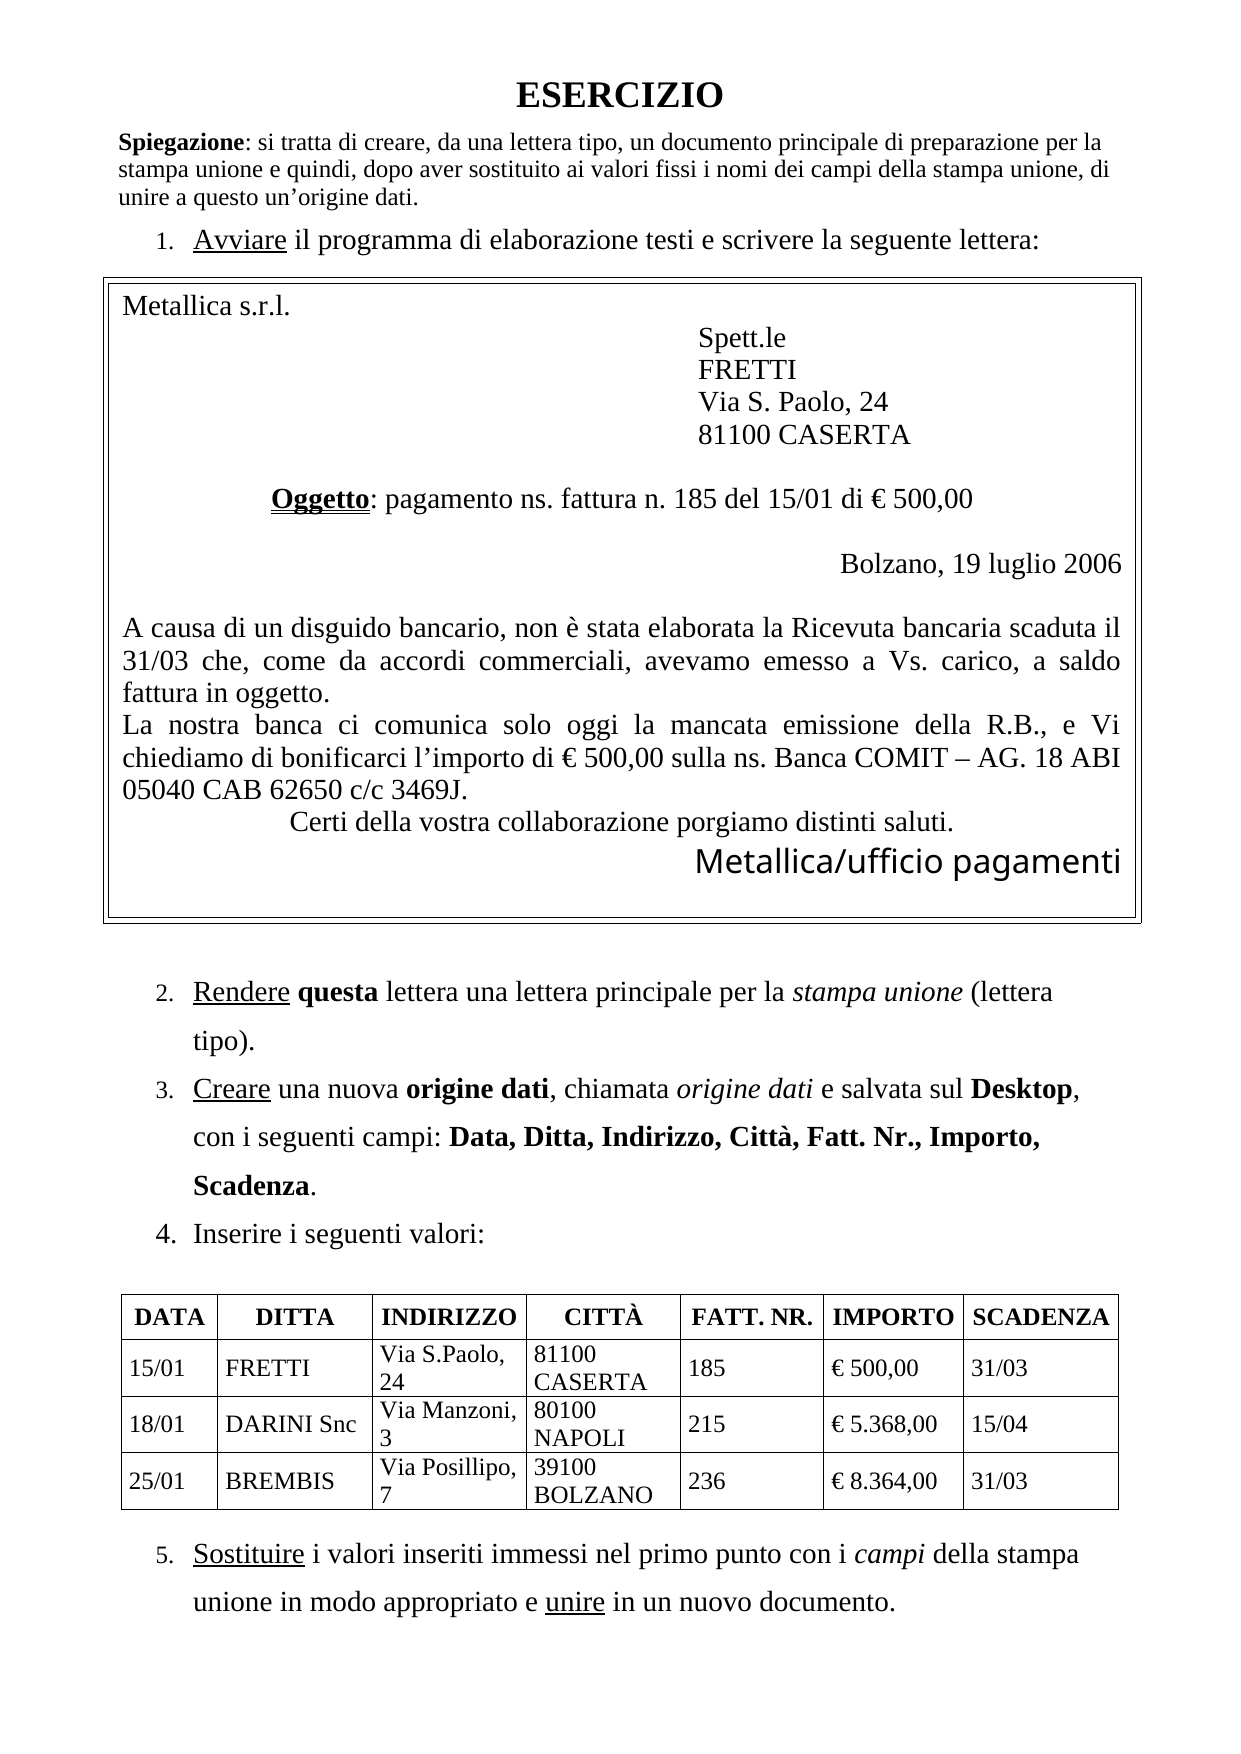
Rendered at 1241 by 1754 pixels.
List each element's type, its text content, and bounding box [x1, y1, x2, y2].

table_cell 215 [681, 1397, 823, 1452]
table_cell 39100 BOLZANO [527, 1453, 680, 1508]
table_header DATA [122, 1295, 217, 1339]
list La nostra banca ci comunica solo oggi la mancata emissione della R.B., e Vi chiediamo di bonificarci l’importo di € 500,00 sulla ns. Banca COMIT – AG. 18 ABI 05040 CAB 62650 c/c 3469J. [122, 709, 1122, 806]
subtitle Metallica/ufficio pagamenti [122, 838, 1122, 883]
table_cell 81100 CASERTA [527, 1340, 680, 1396]
table_cell € 500,00 [824, 1340, 963, 1396]
table_cell 31/03 [964, 1453, 1118, 1508]
table_cell Via S.Paolo, 24 [373, 1340, 526, 1396]
list Via S. Paolo, 24 [698, 386, 1122, 418]
table_cell Via Manzoni, 3 [373, 1397, 526, 1452]
text Spiegazione: si tratta di creare, da una lettera tipo, un documento principale di preparazione per la stampa unione e quindi, dopo aver sostituito ai valori fissi i nomi dei campi della stampa unione, di unire a questo un’origine dati. [118, 128, 1122, 211]
table_cell 31/03 [964, 1340, 1118, 1396]
list Bolzano, 19 luglio 2006 [122, 547, 1122, 579]
table_cell 185 [681, 1340, 823, 1396]
table_header IMPORTO [824, 1295, 963, 1339]
table_cell € 5.368,00 [824, 1397, 963, 1452]
table_header FATT. NR. [681, 1295, 823, 1339]
list Certi della vostra collaborazione porgiamo distinti saluti. [122, 806, 1122, 838]
table_cell 15/01 [122, 1340, 217, 1396]
table_cell 25/01 [122, 1453, 217, 1508]
table_cell 15/04 [964, 1397, 1118, 1452]
title ESERCIZIO [118, 74, 1122, 115]
list Spett.le [698, 321, 1122, 353]
list FRETTI [698, 353, 1122, 386]
list Avviare il programma di elaborazione testi e scrivere la seguente lettera: [155, 223, 1122, 256]
table_cell 236 [681, 1453, 823, 1508]
list Rendere questa lettera una lettera principale per la stampa unione (lettera tipo). [155, 975, 1122, 1056]
table_cell FRETTI [218, 1340, 372, 1396]
table_header SCADENZA [964, 1295, 1118, 1339]
list Sostituire i valori inseriti immessi nel primo punto con i campi della stampa unione in modo appropriato e unire in un nuovo documento. [155, 1537, 1122, 1618]
table_cell BREMBIS [218, 1453, 372, 1508]
table_cell DARINI Snc [218, 1397, 372, 1452]
list A causa di un disguido bancario, non è stata elaborata la Ricevuta bancaria scaduta il 31/03 che, come da accordi commerciali, avevamo emesso a Vs. carico, a saldo fattura in oggetto. [122, 612, 1122, 709]
table_cell 80100 NAPOLI [527, 1397, 680, 1452]
table_cell Via Posillipo, 7 [373, 1453, 526, 1508]
list 81100 CASERTA [698, 418, 1122, 450]
table_header INDIRIZZO [373, 1295, 526, 1339]
table_cell 18/01 [122, 1397, 217, 1452]
table_header DITTA [218, 1295, 372, 1339]
table_cell € 8.364,00 [824, 1453, 963, 1508]
list Creare una nuova origine dati, chiamata origine dati e salvata sul Desktop, con i seguenti campi: Data, Ditta, Indirizzo, Città, Fatt. Nr., Importo, Scadenza. [155, 1072, 1122, 1201]
list Metallica s.r.l. [122, 289, 1122, 321]
table_header CITTÀ [527, 1295, 680, 1339]
list Oggetto: pagamento ns. fattura n. 185 del 15/01 di € 500,00 [122, 483, 1122, 515]
list Inserire i seguenti valori: [155, 1218, 1122, 1250]
